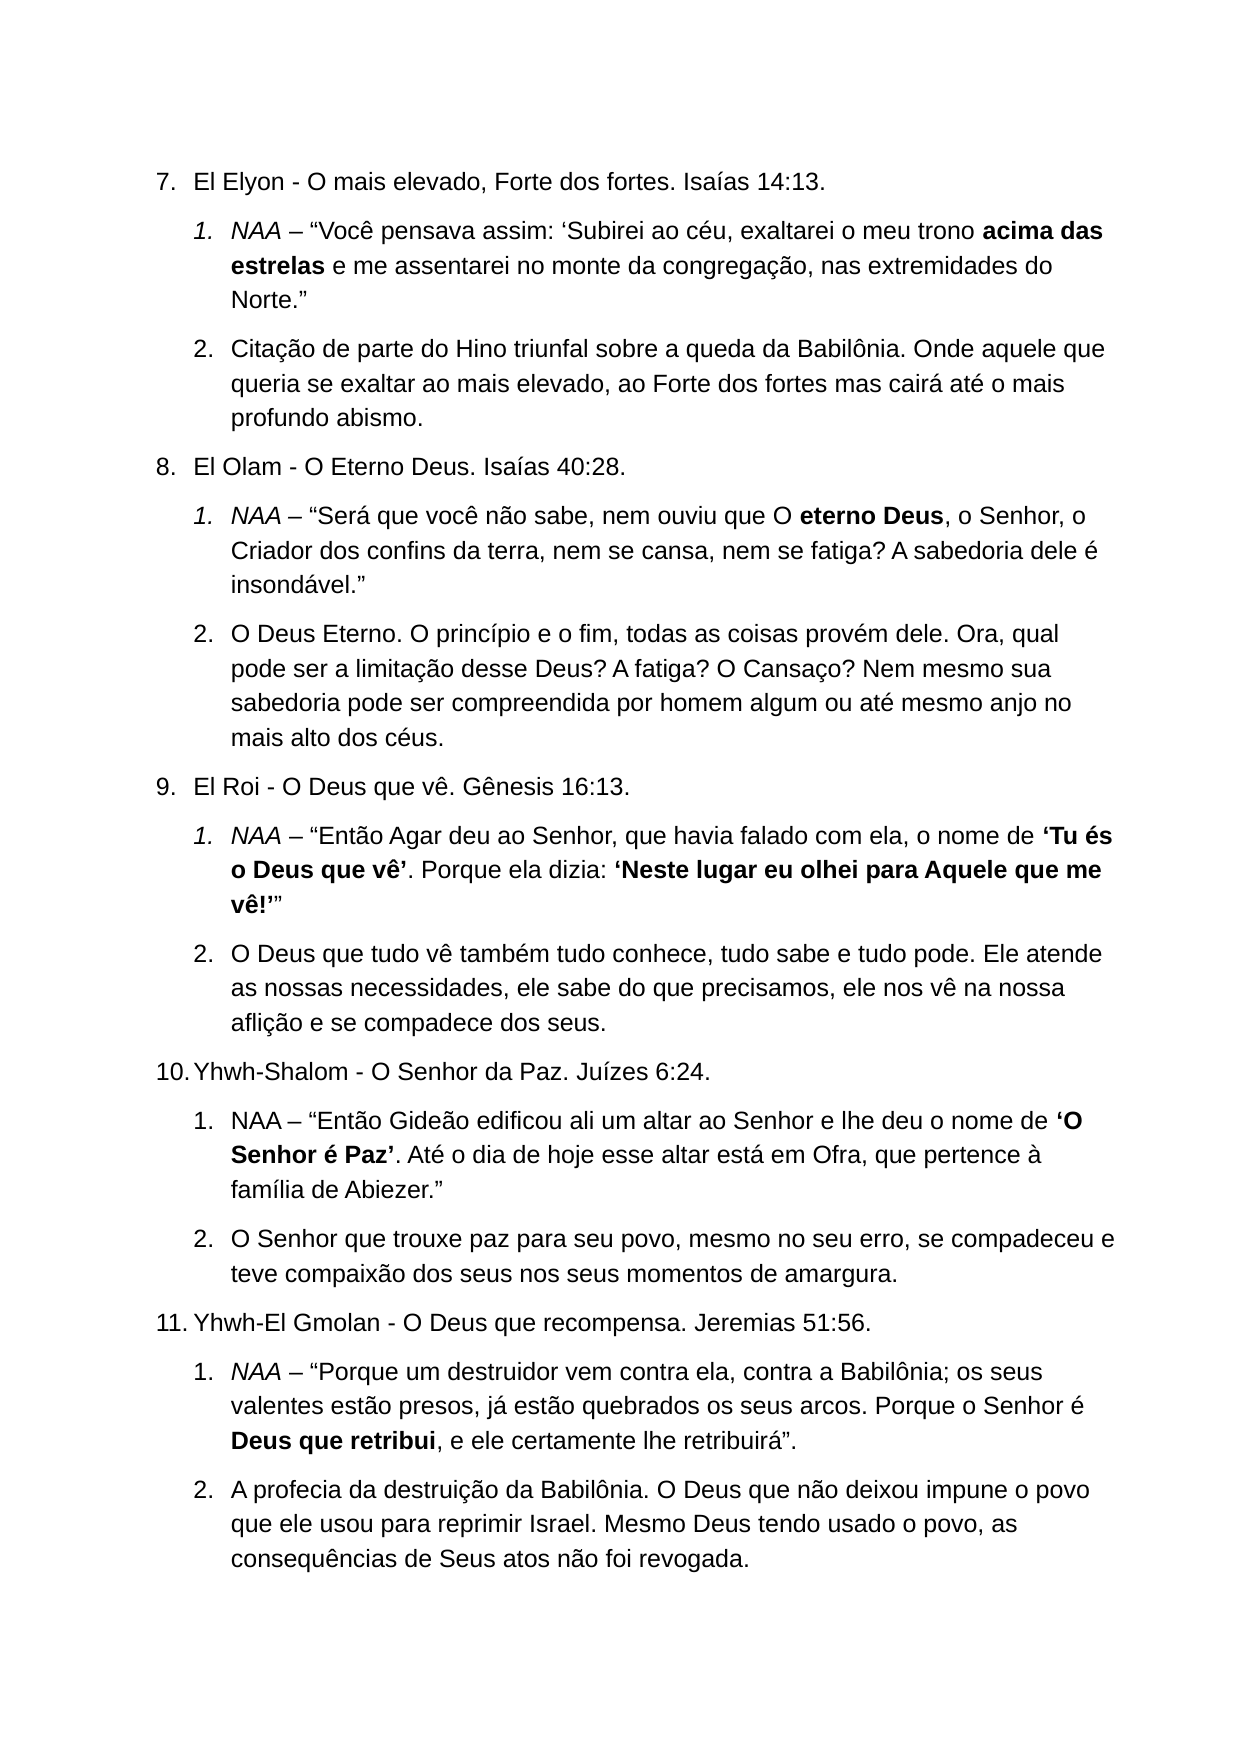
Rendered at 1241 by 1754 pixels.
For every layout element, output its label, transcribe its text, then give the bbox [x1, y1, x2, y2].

list A profecia da destruição da Babilônia. O Deus que não deixou impune o povo que ele usou para reprimir Israel. Mesmo Deus tendo usado o povo, as consequências de Seus atos não foi revogada. [193, 1475, 1122, 1572]
list El Olam - O Eterno Deus. Isaías 40:28. [156, 452, 1122, 481]
list NAA – “Será que você não sabe, nem ouviu que O eterno Deus, o Senhor, o Criador dos confins da terra, nem se cansa, nem se fatiga? A sabedoria dele é insondável.” [193, 501, 1122, 599]
list O Senhor que trouxe paz para seu povo, mesmo no seu erro, se compadeceu e teve compaixão dos seus nos seus momentos de amargura. [193, 1224, 1122, 1287]
list El Roi - O Deus que vê. Gênesis 16:13. [156, 772, 1122, 801]
list O Deus Eterno. O princípio e o fim, todas as coisas provém dele. Ora, qual pode ser a limitação desse Deus? A fatiga? O Cansaço? Nem mesmo sua sabedoria pode ser compreendida por homem algum ou até mesmo anjo no mais alto dos céus. [193, 619, 1122, 752]
list NAA – “Você pensava assim: ‘Subirei ao céu, exaltarei o meu trono acima das estrelas e me assentarei no monte da congregação, nas extremidades do Norte.” [193, 216, 1122, 314]
list NAA – “Então Gideão edificou ali um altar ao Senhor e lhe deu o nome de ‘O Senhor é Paz’. Até o dia de hoje esse altar está em Ofra, que pertence à família de Abiezer.” [193, 1106, 1122, 1204]
list NAA – “Porque um destruidor vem contra ela, contra a Babilônia; os seus valentes estão presos, já estão quebrados os seus arcos. Porque o Senhor é Deus que retribui, e ele certamente lhe retribuirá”. [193, 1357, 1122, 1454]
list Yhwh-El Gmolan - O Deus que recompensa. Jeremias 51:56. [156, 1308, 1122, 1336]
list NAA – “Então Agar deu ao Senhor, que havia falado com ela, o nome de ‘Tu és o Deus que vê’. Porque ela dizia: ‘Neste lugar eu olhei para Aquele que me vê!’” [193, 821, 1122, 919]
list Citação de parte do Hino triunfal sobre a queda da Babilônia. Onde aquele que queria se exaltar ao mais elevado, ao Forte dos fortes mas cairá até o mais profundo abismo. [193, 334, 1122, 432]
list O Deus que tudo vê também tudo conhece, tudo sabe e tudo pode. Ele atende as nossas necessidades, ele sabe do que precisamos, ele nos vê na nossa aflição e se compadece dos seus. [193, 939, 1122, 1037]
list Yhwh-Shalom - O Senhor da Paz. Juízes 6:24. [156, 1057, 1122, 1086]
list El Elyon - O mais elevado, Forte dos fortes. Isaías 14:13. [156, 167, 1122, 196]
